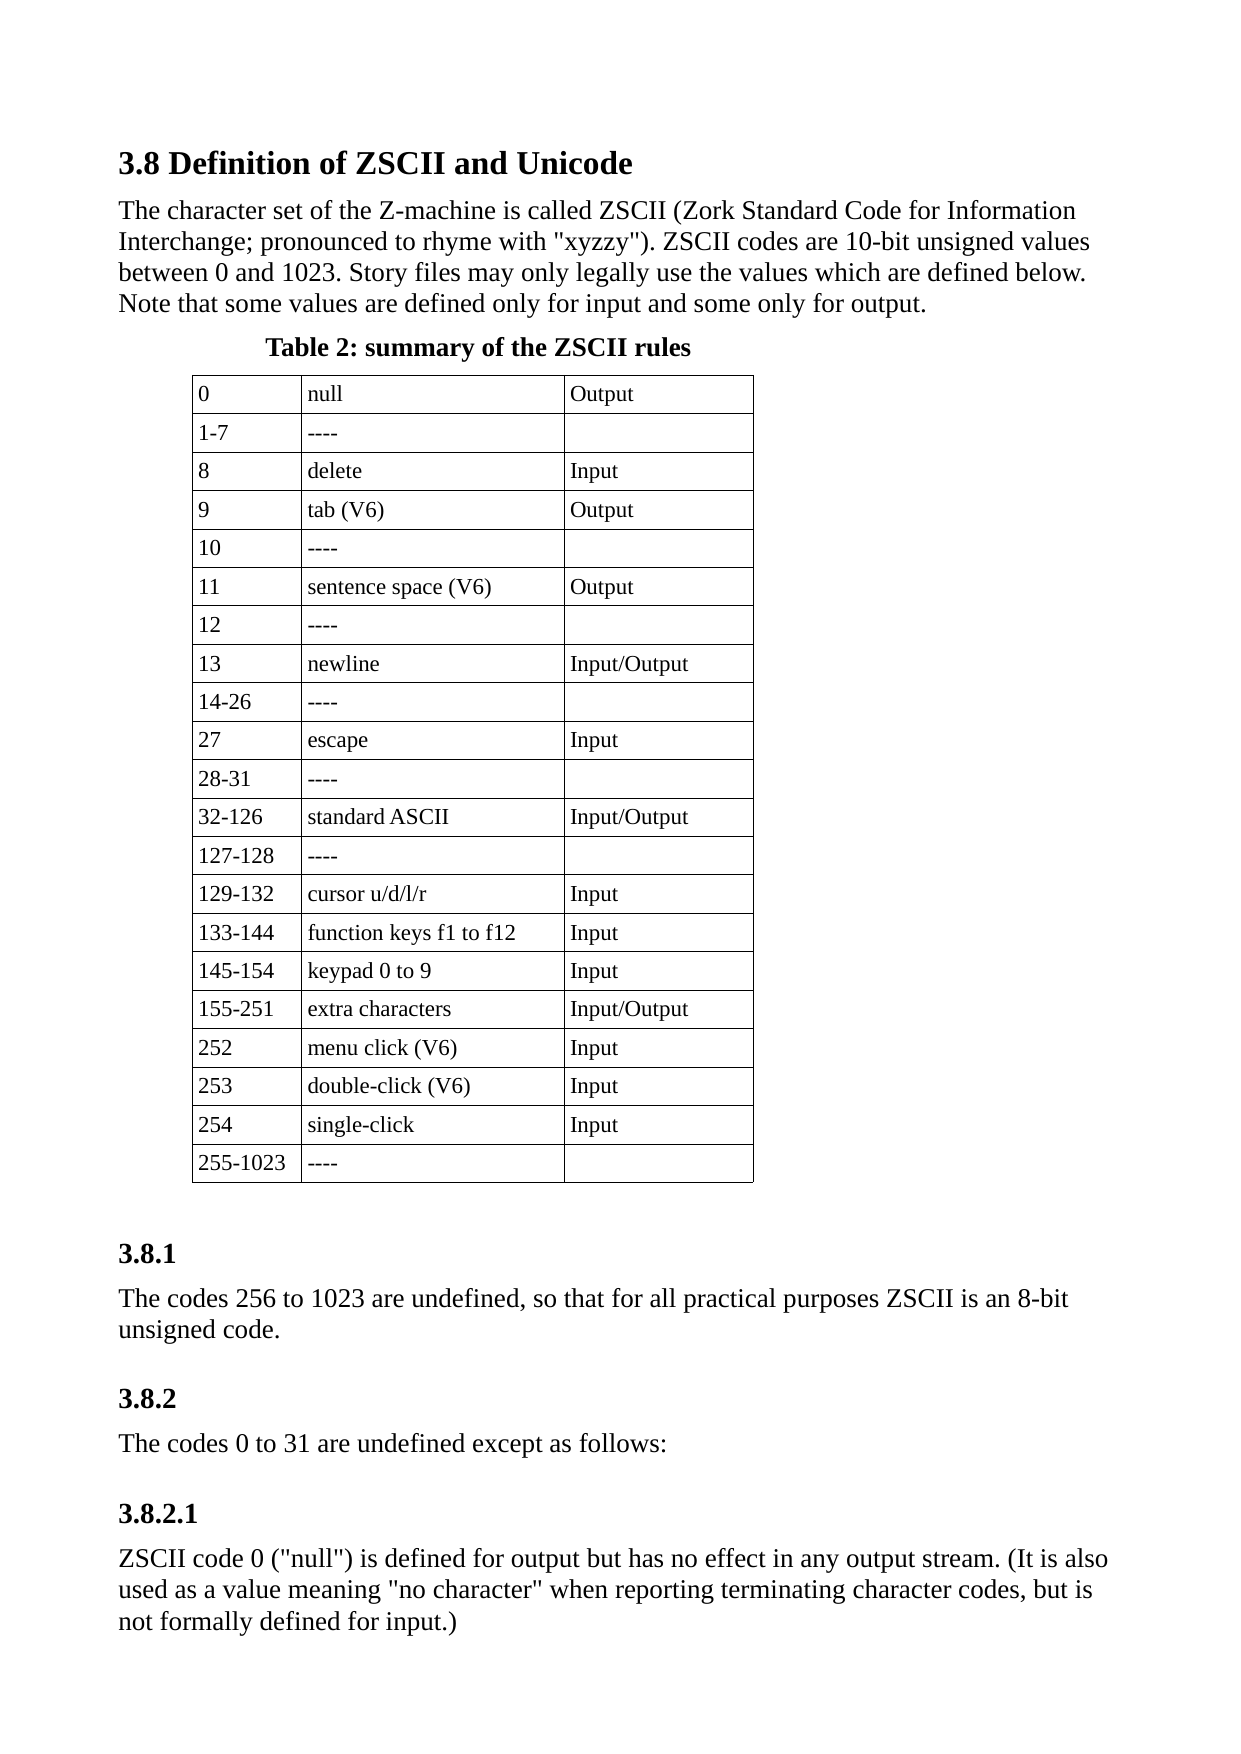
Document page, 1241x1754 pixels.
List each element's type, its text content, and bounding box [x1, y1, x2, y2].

table_cell 127-128 [193, 837, 301, 874]
table_cell Input [565, 1106, 753, 1143]
table_cell 14-26 [193, 683, 301, 721]
table_cell sentence space (V6) [302, 568, 564, 605]
table_header 0 [193, 376, 301, 413]
table_cell menu click (V6) [302, 1029, 564, 1067]
table_cell escape [302, 722, 564, 759]
table_cell 252 [193, 1029, 301, 1067]
table_cell 254 [193, 1106, 301, 1143]
table_cell Input [565, 914, 753, 951]
table_cell [565, 760, 753, 797]
table_cell keypad 0 to 9 [302, 952, 564, 990]
table_cell 28-31 [193, 760, 301, 797]
table_cell 27 [193, 722, 301, 759]
table_cell function keys f1 to f12 [302, 914, 564, 951]
table_cell 9 [193, 491, 301, 528]
table_cell ---- [302, 760, 564, 797]
table_cell tab (V6) [302, 491, 564, 528]
table_cell 145-154 [193, 952, 301, 990]
subtitle 3.8 Definition of ZSCII and Unicode [118, 143, 1122, 181]
table_cell [565, 837, 753, 874]
table_cell 12 [193, 606, 301, 644]
table_header null [302, 376, 564, 413]
table_header Output [565, 376, 753, 413]
table_cell 133-144 [193, 914, 301, 951]
table_cell newline [302, 645, 564, 682]
table_cell Input [565, 875, 753, 913]
table_cell 155-251 [193, 991, 301, 1028]
table_cell 255-1023 [193, 1145, 301, 1182]
text The codes 256 to 1023 are undefined, so that for all practical purposes ZSCII is an 8-bit unsigned code. [118, 1282, 1122, 1344]
text The character set of the Z-machine is called ZSCII (Zork Standard Code for Information Interchange; pronounced to rhyme with "xyzzy"). ZSCII codes are 10-bit unsigned values between 0 and 1023. Story files may only legally use the values which are defined below. Note that some values are defined only for input and some only for output. [118, 194, 1122, 318]
table_cell 8 [193, 453, 301, 490]
table_cell [565, 683, 753, 721]
table_cell [565, 530, 753, 567]
table_cell Input [565, 952, 753, 990]
table_cell single-click [302, 1106, 564, 1143]
table_cell 253 [193, 1068, 301, 1105]
table_cell cursor u/d/l/r [302, 875, 564, 913]
table_cell 129-132 [193, 875, 301, 913]
table_cell ---- [302, 837, 564, 874]
table_cell 13 [193, 645, 301, 682]
table_cell Input [565, 1029, 753, 1067]
table_cell 10 [193, 530, 301, 567]
table_cell [565, 606, 753, 644]
text Table 2: summary of the ZSCII rules [192, 331, 1122, 362]
table_cell [565, 414, 753, 452]
subtitle 3.8.2 [118, 1382, 1122, 1415]
table_cell Input [565, 453, 753, 490]
table_cell Input/Output [565, 991, 753, 1028]
table_cell Output [565, 491, 753, 528]
table_cell ---- [302, 414, 564, 452]
table_cell standard ASCII [302, 799, 564, 836]
text The codes 0 to 31 are undefined except as follows: [118, 1428, 1122, 1459]
table_cell [565, 1145, 753, 1182]
subtitle 3.8.2.1 [118, 1496, 1122, 1530]
subtitle 3.8.1 [118, 1236, 1122, 1269]
table_cell Input [565, 1068, 753, 1105]
table_cell 11 [193, 568, 301, 605]
table_cell ---- [302, 1145, 564, 1182]
table_cell ---- [302, 530, 564, 567]
table_cell Input/Output [565, 645, 753, 682]
table_cell ---- [302, 606, 564, 644]
table_cell ---- [302, 683, 564, 721]
text ZSCII code 0 ("null") is defined for output but has no effect in any output stream. (It is also used as a value meaning "no character" when reporting terminating character codes, but is not formally defined for input.) [118, 1542, 1122, 1636]
table_cell Input/Output [565, 799, 753, 836]
table_cell 32-126 [193, 799, 301, 836]
table_cell Input [565, 722, 753, 759]
table_cell delete [302, 453, 564, 490]
table_cell 1-7 [193, 414, 301, 452]
table_cell extra characters [302, 991, 564, 1028]
table_cell double-click (V6) [302, 1068, 564, 1105]
table_cell Output [565, 568, 753, 605]
